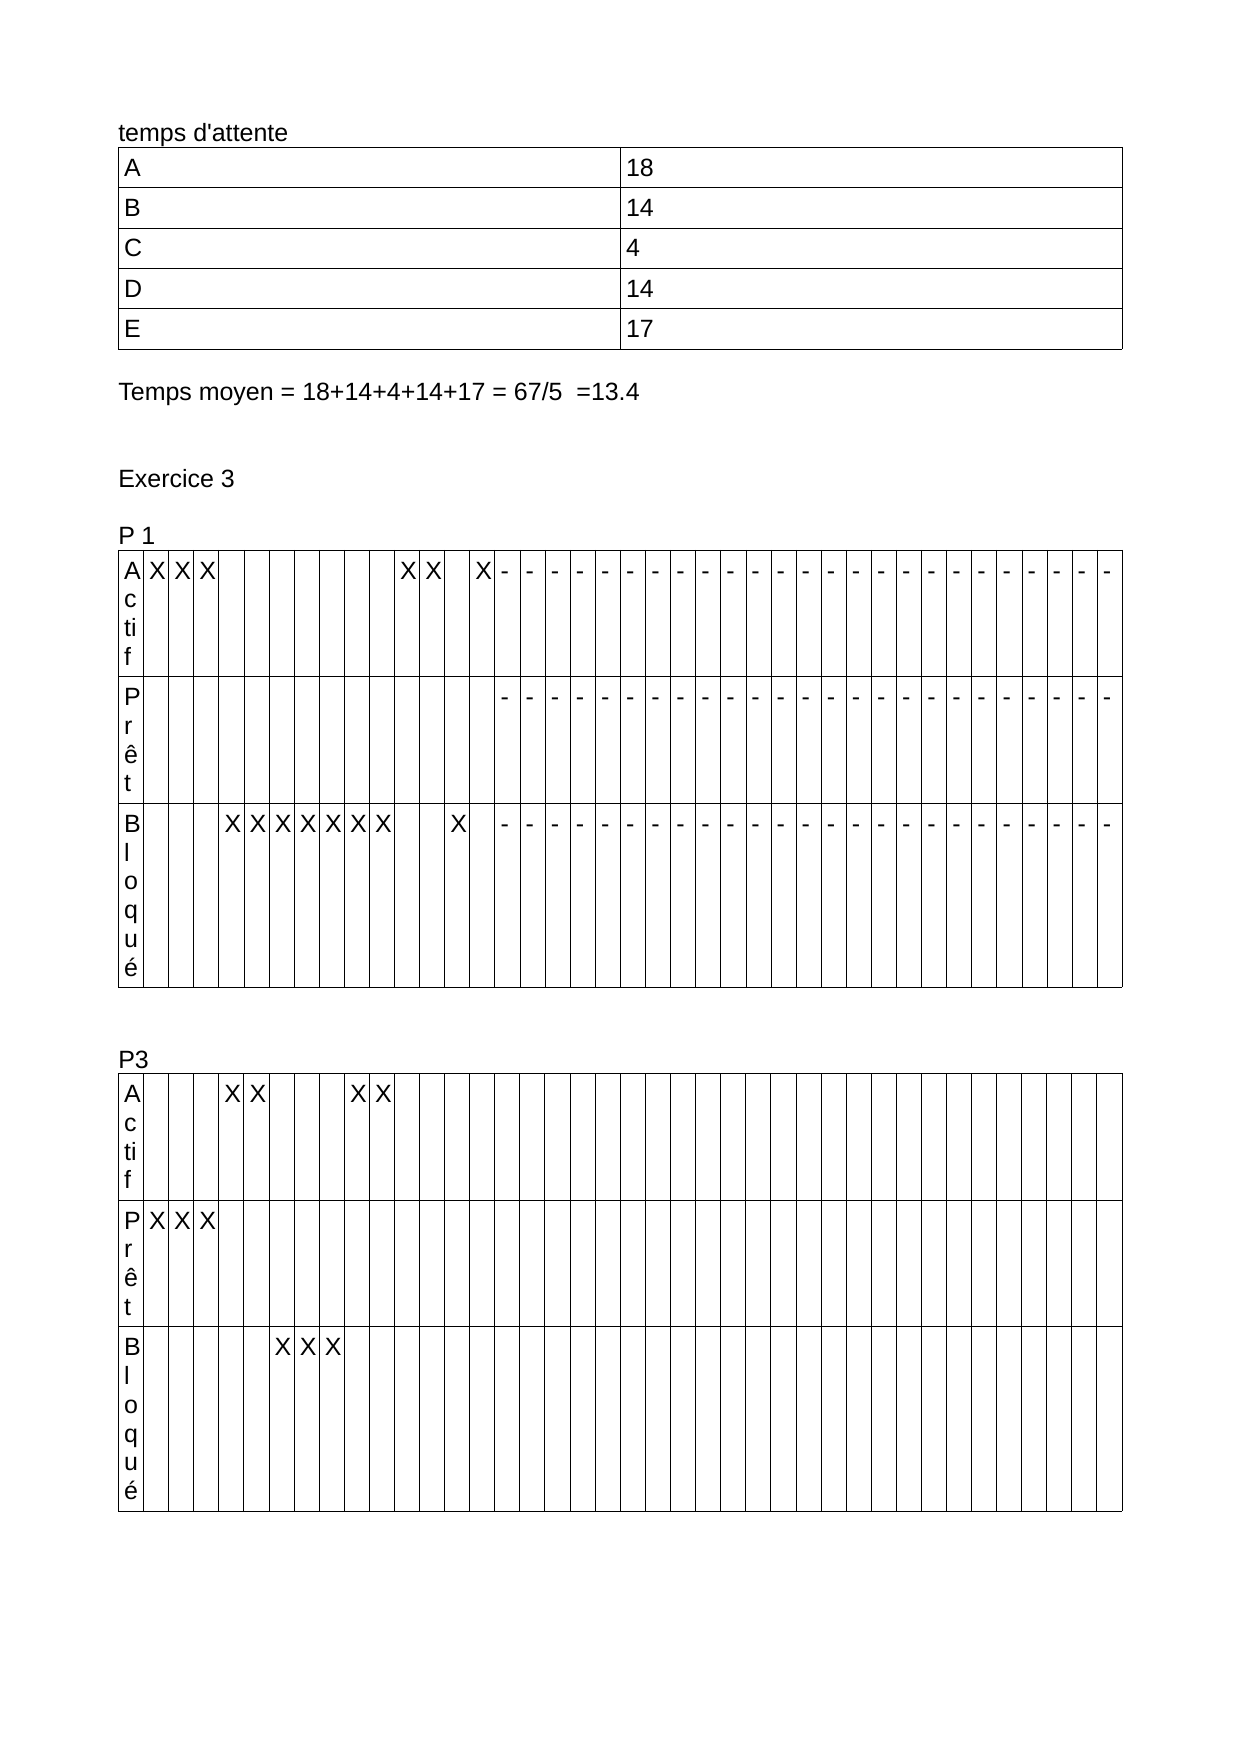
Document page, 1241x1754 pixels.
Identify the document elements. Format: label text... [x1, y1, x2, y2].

table_cell [847, 1201, 871, 1326]
table_header - [822, 551, 846, 676]
table_cell - [797, 804, 821, 987]
table_header [470, 1074, 494, 1200]
table_cell [1072, 1327, 1096, 1511]
table_cell [345, 677, 369, 803]
table_cell 14 [621, 269, 1122, 308]
table_header A [119, 148, 620, 187]
table_header [445, 1074, 469, 1200]
table_cell 14 [621, 188, 1122, 227]
table_cell [721, 1327, 745, 1511]
table_cell X [194, 1201, 218, 1326]
table_cell [947, 1327, 971, 1511]
table_cell X [320, 1327, 344, 1511]
table_cell - [822, 677, 846, 803]
table_header [545, 1074, 570, 1200]
text P3 [118, 1044, 1122, 1073]
table_header - [747, 551, 771, 676]
table_header [420, 1074, 444, 1200]
table_header [320, 551, 344, 676]
table_header [345, 551, 369, 676]
table_cell [721, 1201, 745, 1326]
table_cell [922, 1327, 946, 1511]
table_cell 4 [621, 229, 1122, 268]
table_cell [219, 677, 244, 803]
table_cell - [521, 804, 545, 987]
table_cell [596, 1201, 620, 1326]
text Exercice 3 [118, 463, 1122, 492]
table_cell X [295, 1327, 319, 1511]
table_cell [972, 1201, 996, 1326]
table_header [320, 1074, 344, 1200]
table_header [571, 1074, 595, 1200]
table_header [922, 1074, 946, 1200]
table_header [646, 1074, 670, 1200]
table_cell [696, 1201, 720, 1326]
table_cell [997, 1327, 1021, 1511]
table_cell [1047, 1201, 1071, 1326]
table_cell - [997, 677, 1022, 803]
table_cell [470, 804, 494, 987]
table_cell [194, 804, 218, 987]
table_cell - [1023, 677, 1047, 803]
table_cell [295, 677, 319, 803]
table_header X [144, 551, 168, 676]
table_cell [470, 1201, 494, 1326]
table_header - [872, 551, 896, 676]
table_cell - [1098, 677, 1122, 803]
table_cell [545, 1327, 570, 1511]
table_header - [495, 551, 520, 676]
table_cell - [997, 804, 1022, 987]
table_header [671, 1074, 695, 1200]
table_header [822, 1074, 846, 1200]
table_cell E [119, 309, 620, 348]
table_header [1097, 1074, 1122, 1200]
table_header X [370, 1074, 394, 1200]
table_cell [420, 1201, 444, 1326]
table_cell - [1073, 677, 1097, 803]
table_cell [144, 677, 168, 803]
table_header - [1023, 551, 1047, 676]
table_header - [797, 551, 821, 676]
table_cell [922, 1201, 946, 1326]
table_cell [997, 1201, 1021, 1326]
table_cell [320, 1201, 344, 1326]
table_cell - [972, 677, 996, 803]
table_cell [872, 1327, 896, 1511]
table_cell - [897, 804, 921, 987]
table_cell - [1048, 804, 1072, 987]
table_cell [545, 1201, 570, 1326]
table_cell - [521, 677, 545, 803]
table_cell [219, 1201, 243, 1326]
table_header [596, 1074, 620, 1200]
table_header [520, 1074, 544, 1200]
table_header [872, 1074, 896, 1200]
table_cell - [646, 804, 670, 987]
table_header X [420, 551, 444, 676]
table_cell - [596, 804, 620, 987]
table_cell [345, 1201, 369, 1326]
table_header [746, 1074, 770, 1200]
table_header - [521, 551, 545, 676]
table_header X [345, 1074, 369, 1200]
text temps d'attente [118, 118, 1122, 147]
table_cell [671, 1327, 695, 1511]
table_cell - [696, 804, 720, 987]
table_cell - [495, 677, 520, 803]
table_header - [772, 551, 796, 676]
table_header [1022, 1074, 1046, 1200]
table_cell X [345, 804, 369, 987]
table_cell [1072, 1201, 1096, 1326]
table_header - [721, 551, 746, 676]
table_cell [1022, 1201, 1046, 1326]
table_cell - [621, 677, 645, 803]
table_cell [495, 1327, 519, 1511]
table_cell - [546, 804, 570, 987]
table_header [696, 1074, 720, 1200]
table_header [270, 551, 294, 676]
table_header - [922, 551, 946, 676]
table_cell - [571, 677, 595, 803]
table_cell [445, 1201, 469, 1326]
table_cell - [721, 677, 746, 803]
table_header - [646, 551, 670, 676]
table_header X [470, 551, 494, 676]
table_header [797, 1074, 821, 1200]
table_header [621, 1074, 645, 1200]
table_cell - [571, 804, 595, 987]
table_header X [219, 1074, 243, 1200]
text P 1 [118, 521, 1122, 550]
table_header - [671, 551, 695, 676]
table_cell [395, 677, 419, 803]
table_cell [520, 1201, 544, 1326]
table_cell - [797, 677, 821, 803]
table_header [771, 1074, 796, 1200]
table_cell [947, 1201, 971, 1326]
table_header [445, 551, 469, 676]
table_cell [370, 677, 394, 803]
table_header [997, 1074, 1021, 1200]
table_cell [1097, 1201, 1122, 1326]
table_cell D [119, 269, 620, 308]
table_cell X [295, 804, 319, 987]
table_cell - [972, 804, 996, 987]
table_header [972, 1074, 996, 1200]
table_header [370, 551, 394, 676]
table_header - [571, 551, 595, 676]
table_header - [621, 551, 645, 676]
table_cell [470, 677, 494, 803]
table_header - [947, 551, 971, 676]
table_cell - [671, 804, 695, 987]
table_cell Bloqué [119, 804, 143, 987]
table_cell [822, 1327, 846, 1511]
table_cell [295, 1201, 319, 1326]
table_cell [345, 1327, 369, 1511]
table_header [395, 1074, 419, 1200]
table_header [194, 1074, 218, 1200]
table_cell [244, 1327, 269, 1511]
table_header [1072, 1074, 1096, 1200]
table_cell [897, 1327, 921, 1511]
table_header - [1098, 551, 1122, 676]
table_cell X [270, 1327, 294, 1511]
table_cell X [245, 804, 269, 987]
table_cell [646, 1201, 670, 1326]
table_cell [872, 1201, 896, 1326]
table_header [897, 1074, 921, 1200]
table_header X [169, 551, 193, 676]
table_cell [897, 1201, 921, 1326]
table_header - [1048, 551, 1072, 676]
table_cell [144, 804, 168, 987]
table_cell [169, 1327, 193, 1511]
table_cell X [320, 804, 344, 987]
table_header [295, 1074, 319, 1200]
table_cell [571, 1201, 595, 1326]
table_cell [621, 1327, 645, 1511]
table_cell - [822, 804, 846, 987]
table_header [1047, 1074, 1071, 1200]
table_cell - [747, 804, 771, 987]
table_header X [395, 551, 419, 676]
table_cell [771, 1327, 796, 1511]
table_cell [470, 1327, 494, 1511]
table_cell [847, 1327, 871, 1511]
table_cell [395, 1327, 419, 1511]
table_cell - [872, 804, 896, 987]
table_cell - [495, 804, 520, 987]
table_cell - [546, 677, 570, 803]
table_cell X [445, 804, 469, 987]
table_cell [646, 1327, 670, 1511]
table_cell - [872, 677, 896, 803]
table_cell [420, 1327, 444, 1511]
table_cell - [772, 677, 796, 803]
table_header - [897, 551, 921, 676]
table_header X [244, 1074, 269, 1200]
table_header - [546, 551, 570, 676]
table_header [721, 1074, 745, 1200]
table_header Actif [119, 551, 143, 676]
table_header - [847, 551, 871, 676]
table_cell [270, 677, 294, 803]
table_header [847, 1074, 871, 1200]
table_cell X [219, 804, 244, 987]
table_cell [395, 804, 419, 987]
table_cell - [1048, 677, 1072, 803]
table_cell [219, 1327, 243, 1511]
table_header 18 [621, 148, 1122, 187]
table_header X [194, 551, 218, 676]
table_header - [596, 551, 620, 676]
table_cell [395, 1201, 419, 1326]
table_cell [797, 1201, 821, 1326]
table_cell - [621, 804, 645, 987]
table_cell X [169, 1201, 193, 1326]
table_cell [320, 677, 344, 803]
table_cell C [119, 229, 620, 268]
table_header - [1073, 551, 1097, 676]
table_cell [746, 1201, 770, 1326]
table_cell - [847, 804, 871, 987]
table_cell [596, 1327, 620, 1511]
table_cell [671, 1201, 695, 1326]
table_header - [972, 551, 996, 676]
table_cell - [847, 677, 871, 803]
table_cell [144, 1327, 168, 1511]
table_cell X [270, 804, 294, 987]
table_cell - [897, 677, 921, 803]
table_cell [194, 677, 218, 803]
table_cell [1047, 1327, 1071, 1511]
table_cell [495, 1201, 519, 1326]
table_cell [370, 1201, 394, 1326]
table_cell [621, 1201, 645, 1326]
table_cell - [1023, 804, 1047, 987]
table_cell [696, 1327, 720, 1511]
table_cell - [1073, 804, 1097, 987]
table_cell X [144, 1201, 168, 1326]
table_header [947, 1074, 971, 1200]
table_cell - [747, 677, 771, 803]
table_cell X [370, 804, 394, 987]
table_cell B [119, 188, 620, 227]
table_cell - [596, 677, 620, 803]
table_cell Prêt [119, 1201, 143, 1326]
table_cell [169, 677, 193, 803]
table_cell [169, 804, 193, 987]
table_header [270, 1074, 294, 1200]
table_cell [520, 1327, 544, 1511]
table_cell [244, 1201, 269, 1326]
table_header [144, 1074, 168, 1200]
table_cell - [772, 804, 796, 987]
table_cell [822, 1201, 846, 1326]
table_cell Bloqué [119, 1327, 143, 1511]
table_cell Prêt [119, 677, 143, 803]
table_header - [696, 551, 720, 676]
table_header [245, 551, 269, 676]
table_cell [245, 677, 269, 803]
table_cell [420, 677, 444, 803]
table_header [169, 1074, 193, 1200]
table_header - [997, 551, 1022, 676]
table_cell [771, 1201, 796, 1326]
table_cell [571, 1327, 595, 1511]
table_cell 17 [621, 309, 1122, 348]
table_cell - [671, 677, 695, 803]
table_cell [445, 677, 469, 803]
table_cell - [646, 677, 670, 803]
table_cell [270, 1201, 294, 1326]
table_cell [1022, 1327, 1046, 1511]
table_cell - [922, 804, 946, 987]
table_cell - [1098, 804, 1122, 987]
table_cell [445, 1327, 469, 1511]
table_cell [420, 804, 444, 987]
table_cell [370, 1327, 394, 1511]
table_cell - [922, 677, 946, 803]
table_cell - [721, 804, 746, 987]
text Temps moyen = 18+14+4+14+17 = 67/5 =13.4 [118, 377, 1122, 406]
table_cell - [947, 804, 971, 987]
table_header [295, 551, 319, 676]
table_cell [1097, 1327, 1122, 1511]
table_cell - [947, 677, 971, 803]
table_header Actif [119, 1074, 143, 1200]
table_cell [746, 1327, 770, 1511]
table_cell [972, 1327, 996, 1511]
table_cell [797, 1327, 821, 1511]
table_header [219, 551, 244, 676]
table_cell - [696, 677, 720, 803]
table_cell [194, 1327, 218, 1511]
table_header [495, 1074, 519, 1200]
